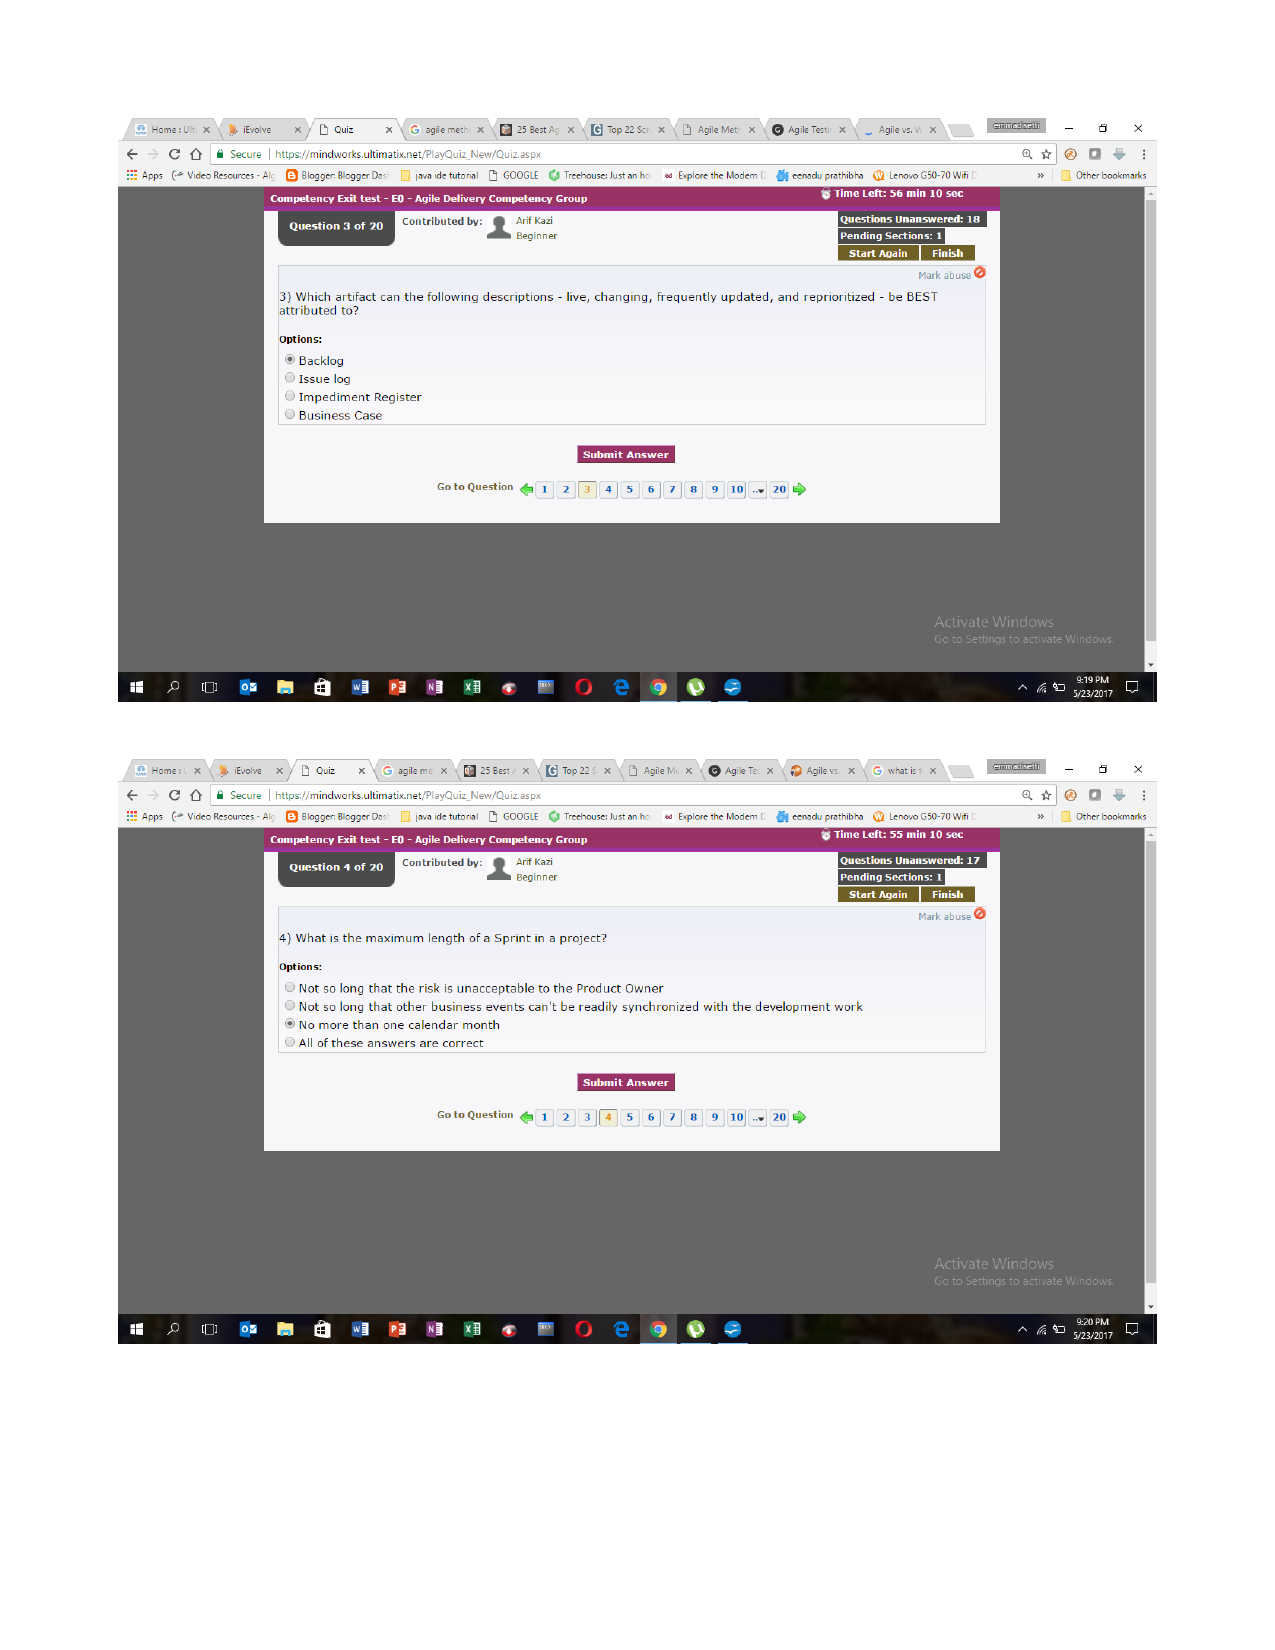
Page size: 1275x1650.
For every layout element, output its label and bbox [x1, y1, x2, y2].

picture [118, 118, 1157, 702]
picture [118, 759, 1157, 1344]
